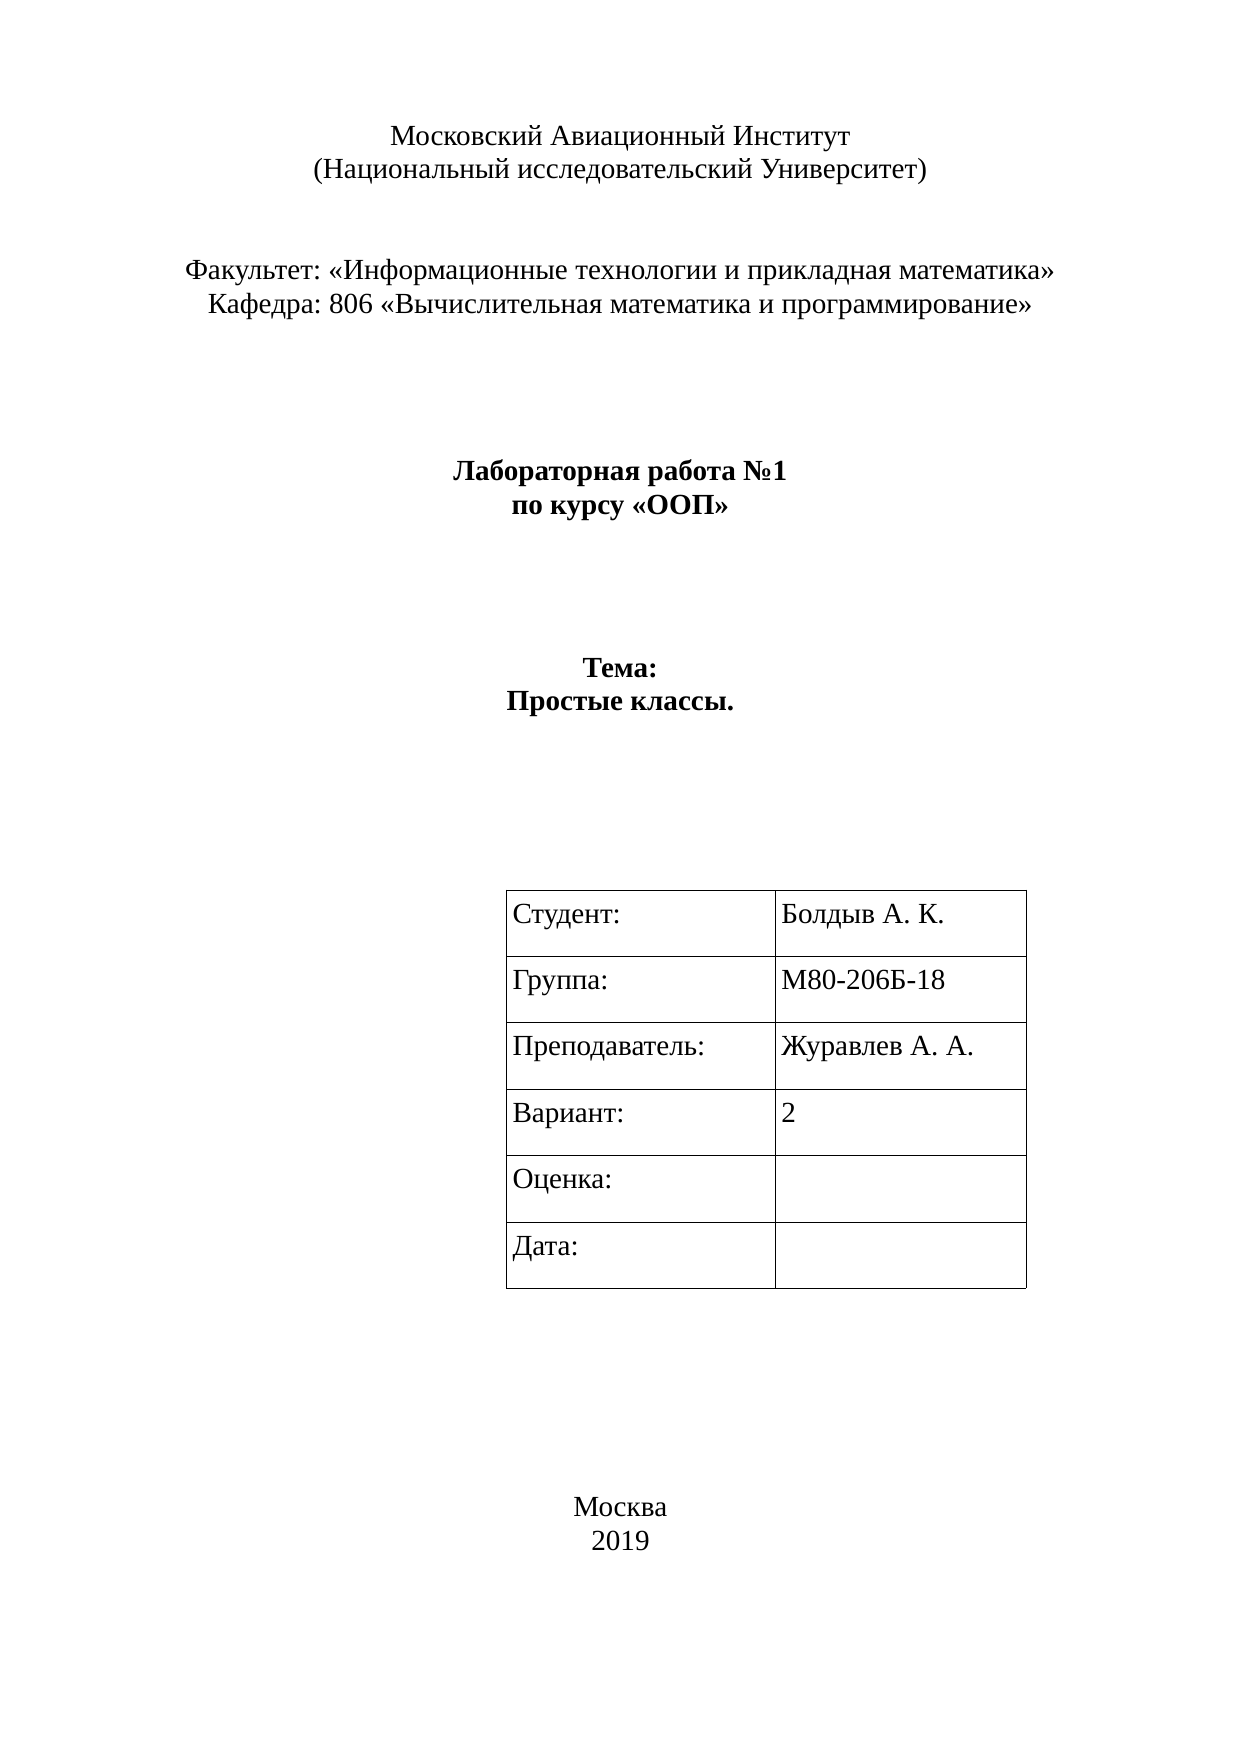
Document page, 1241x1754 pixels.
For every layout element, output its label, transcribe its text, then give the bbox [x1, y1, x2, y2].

table_cell Журавлев А. А. [776, 1023, 1026, 1089]
table_cell Группа: [507, 957, 775, 1022]
text Москва [118, 1489, 1122, 1523]
table_cell [776, 1223, 1026, 1288]
text по курсу «ООП» [118, 487, 1122, 521]
table_header Студент: [507, 891, 775, 956]
text 2019 [118, 1523, 1122, 1557]
text Кафедра: 806 «Вычислительная математика и программирование» [118, 286, 1122, 319]
text Московский Авиационный Институт [118, 118, 1122, 152]
text (Национальный исследовательский Университет) [118, 152, 1122, 185]
table_header Болдыв А. К. [776, 891, 1026, 956]
table_cell Вариант: [507, 1090, 775, 1155]
table_cell [776, 1156, 1026, 1221]
table_cell 2 [776, 1090, 1026, 1155]
text Факультет: «Информационные технологии и прикладная математика» [118, 252, 1122, 286]
table_cell Дата: [507, 1223, 775, 1288]
table_cell Преподаватель: [507, 1023, 775, 1089]
text Простые классы. [118, 683, 1122, 717]
table_cell Оценка: [507, 1156, 775, 1221]
text Тема: [118, 650, 1122, 683]
text Лабораторная работа №1 [118, 453, 1122, 487]
table_cell М80-206Б-18 [776, 957, 1026, 1022]
